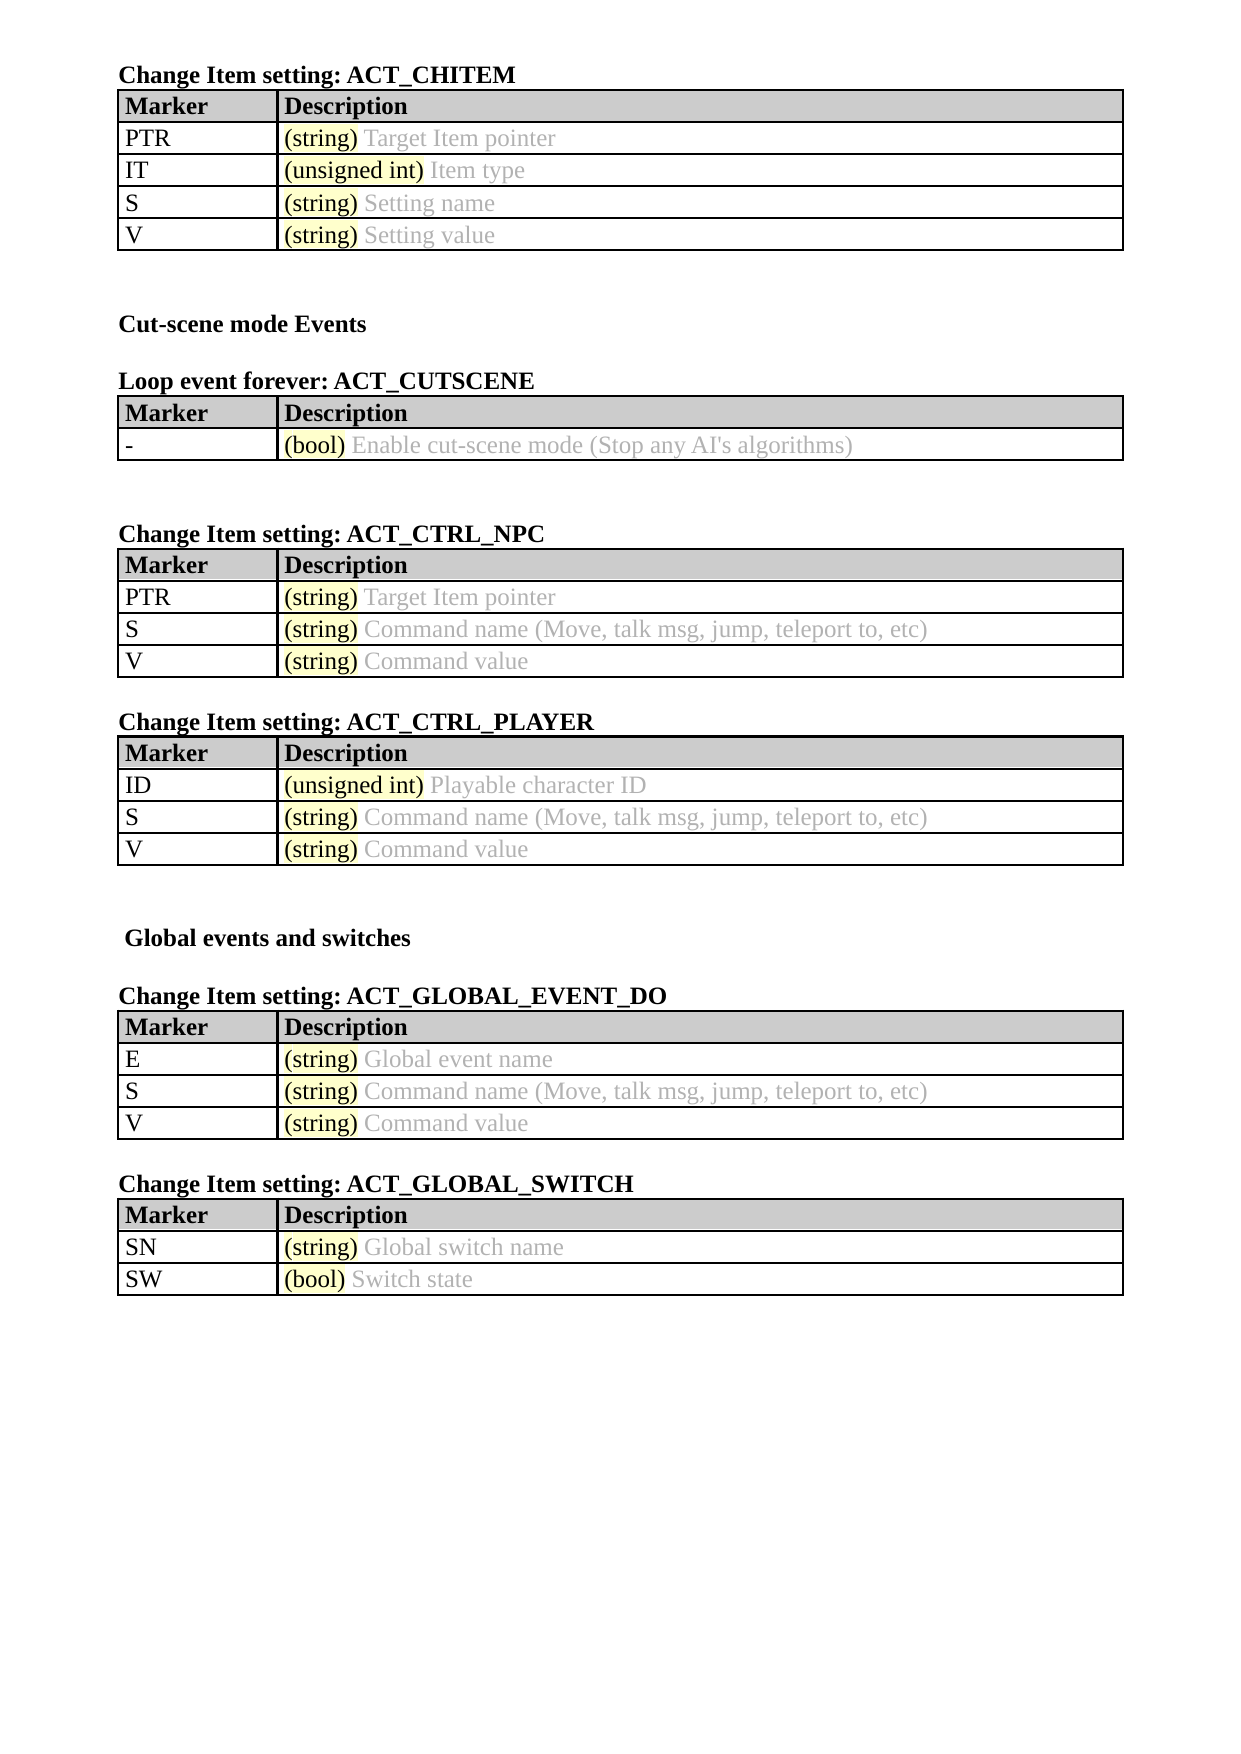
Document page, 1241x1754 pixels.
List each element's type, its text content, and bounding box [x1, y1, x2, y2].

table_cell (bool) Enable cut-scene mode (Stop any AI's algorithms) [279, 429, 1122, 459]
table_cell IT [119, 155, 276, 185]
table_header Description [279, 1012, 1122, 1042]
text Change Item setting: ACT_CHITEM [118, 60, 1122, 89]
table_cell (string) Command name (Move, talk msg, jump, teleport to, etc) [279, 614, 1122, 644]
table_header Description [279, 738, 1122, 767]
table_cell PTR [119, 123, 276, 153]
table_cell (string) Global switch name [279, 1232, 1122, 1262]
table_cell SW [119, 1264, 276, 1294]
text Change Item setting: ACT_GLOBAL_EVENT_DO [118, 981, 1122, 1009]
table_cell (string) Command value [279, 646, 1122, 676]
table_cell V [119, 1108, 276, 1138]
text Global events and switches [124, 923, 1122, 952]
table_header Marker [119, 1012, 276, 1042]
table_cell (bool) Switch state [279, 1264, 1122, 1294]
text Change Item setting: ACT_СTRL_NPC [118, 519, 1122, 547]
table_header Marker [119, 91, 276, 121]
text Loop event forever: ACT_CUTSCENE [118, 366, 1122, 395]
table_cell - [119, 429, 276, 459]
table_cell (string) Command name (Move, talk msg, jump, teleport to, etc) [279, 1076, 1122, 1106]
table_cell S [119, 614, 276, 644]
table_cell (string) Target Item pointer [279, 582, 1122, 612]
table_cell (string) Target Item pointer [279, 123, 1122, 153]
table_cell (string) Command name (Move, talk msg, jump, teleport to, etc) [279, 802, 1122, 832]
table_cell S [119, 1076, 276, 1106]
table_header Description [279, 550, 1122, 579]
table_header Marker [119, 738, 276, 767]
table_cell E [119, 1044, 276, 1074]
table_header Description [279, 397, 1122, 427]
text Change Item setting: ACT_GLOBAL_SWITCH [118, 1169, 1122, 1197]
table_header Marker [119, 550, 276, 579]
table_cell (unsigned int) Playable character ID [424, 770, 1122, 799]
table_cell PTR [119, 582, 276, 612]
table_cell S [119, 187, 276, 217]
table_cell (string) Setting value [279, 219, 1122, 249]
table_cell ID [119, 770, 276, 799]
table_cell (string) Command value [279, 834, 1122, 864]
table_header Marker [119, 397, 276, 427]
table_cell (string) Global event name [279, 1044, 1122, 1074]
table_cell (string) Command value [279, 1108, 1122, 1138]
table_cell (string) Setting name [279, 187, 1122, 217]
table_header Description [279, 1200, 1122, 1229]
table_header Marker [119, 1200, 276, 1229]
table_cell V [119, 219, 276, 249]
table_cell S [119, 802, 276, 832]
table_header Description [279, 91, 1122, 121]
table_cell V [119, 646, 276, 676]
text Change Item setting: ACT_СTRL_PLAYER [118, 707, 1122, 735]
text Cut-scene mode Events [118, 309, 1122, 337]
table_cell SN [119, 1232, 276, 1262]
table_cell V [119, 834, 276, 864]
table_cell (unsigned int) Item type [279, 155, 1122, 185]
